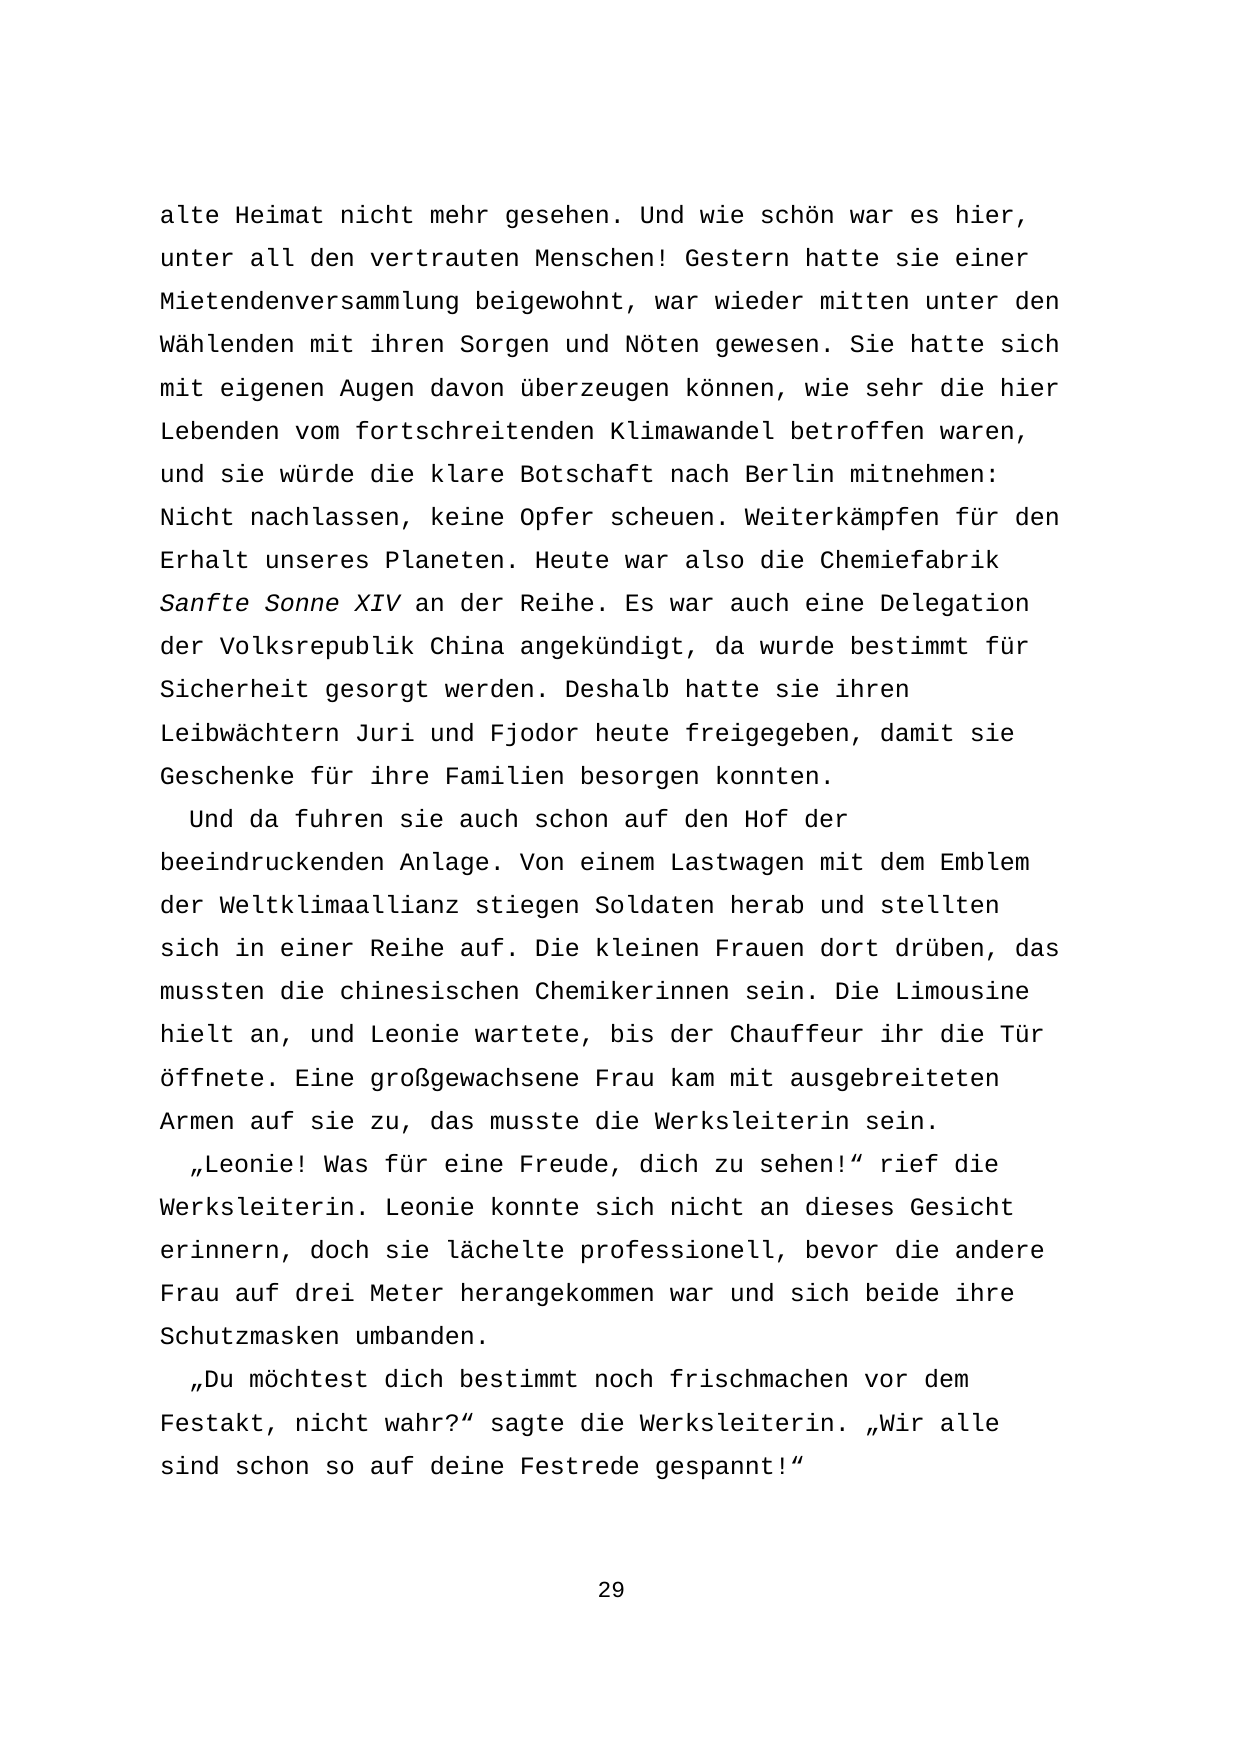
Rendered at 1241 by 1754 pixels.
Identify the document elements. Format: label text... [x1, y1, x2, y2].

text alte Heimat nicht mehr gesehen. Und wie schön war es hier, unter all den vertrauten Menschen! Gestern hatte sie einer Mietendenversammlung beigewohnt, war wieder mitten unter den Wählenden mit ihren Sorgen und Nöten gewesen. Sie hatte sich mit eigenen Augen davon überzeugen können, wie sehr die hier Lebenden vom fortschreitenden Klimawandel betroffen waren, und sie würde die klare Botschaft nach Berlin mitnehmen: Nicht nachlassen, keine Opfer scheuen. Weiterkämpfen für den Erhalt unseres Planeten. Heute war also die Chemiefabrik Sanfte Sonne XIV an der Reihe. Es war auch eine Delegation der Volksrepublik China angekündigt, da wurde bestimmt für Sicherheit gesorgt werden. Deshalb hatte sie ihren Leibwächtern Juri und Fjodor heute freigegeben, damit sie Geschenke für ihre Familien besorgen konnten. [159, 189, 1063, 793]
text Und da fuhren sie auch schon auf den Hof der beeindruckenden Anlage. Von einem Lastwagen mit dem Emblem der Weltklimaallianz stiegen Soldaten herab und stellten sich in einer Reihe auf. Die kleinen Frauen dort drüben, das mussten die chinesischen Chemikerinnen sein. Die Limousine hielt an, und Leonie wartete, bis der Chauffeur ihr die Tür öffnete. Eine großgewachsene Frau kam mit ausgebreiteten Armen auf sie zu, das musste die Werksleiterin sein. [159, 793, 1063, 1138]
text „Du möchtest dich bestimmt noch frischmachen vor dem Festakt, nicht wahr?“ sagte die Werksleiterin. „Wir alle sind schon so auf deine Festrede gespannt!“ [159, 1353, 1063, 1483]
text „Leonie! Was für eine Freude, dich zu sehen!“ rief die Werksleiterin. Leonie konnte sich nicht an dieses Gesicht erinnern, doch sie lächelte professionell, bevor die andere Frau auf drei Meter herangekommen war und sich beide ihre Schutzmasken umbanden. [159, 1138, 1063, 1353]
